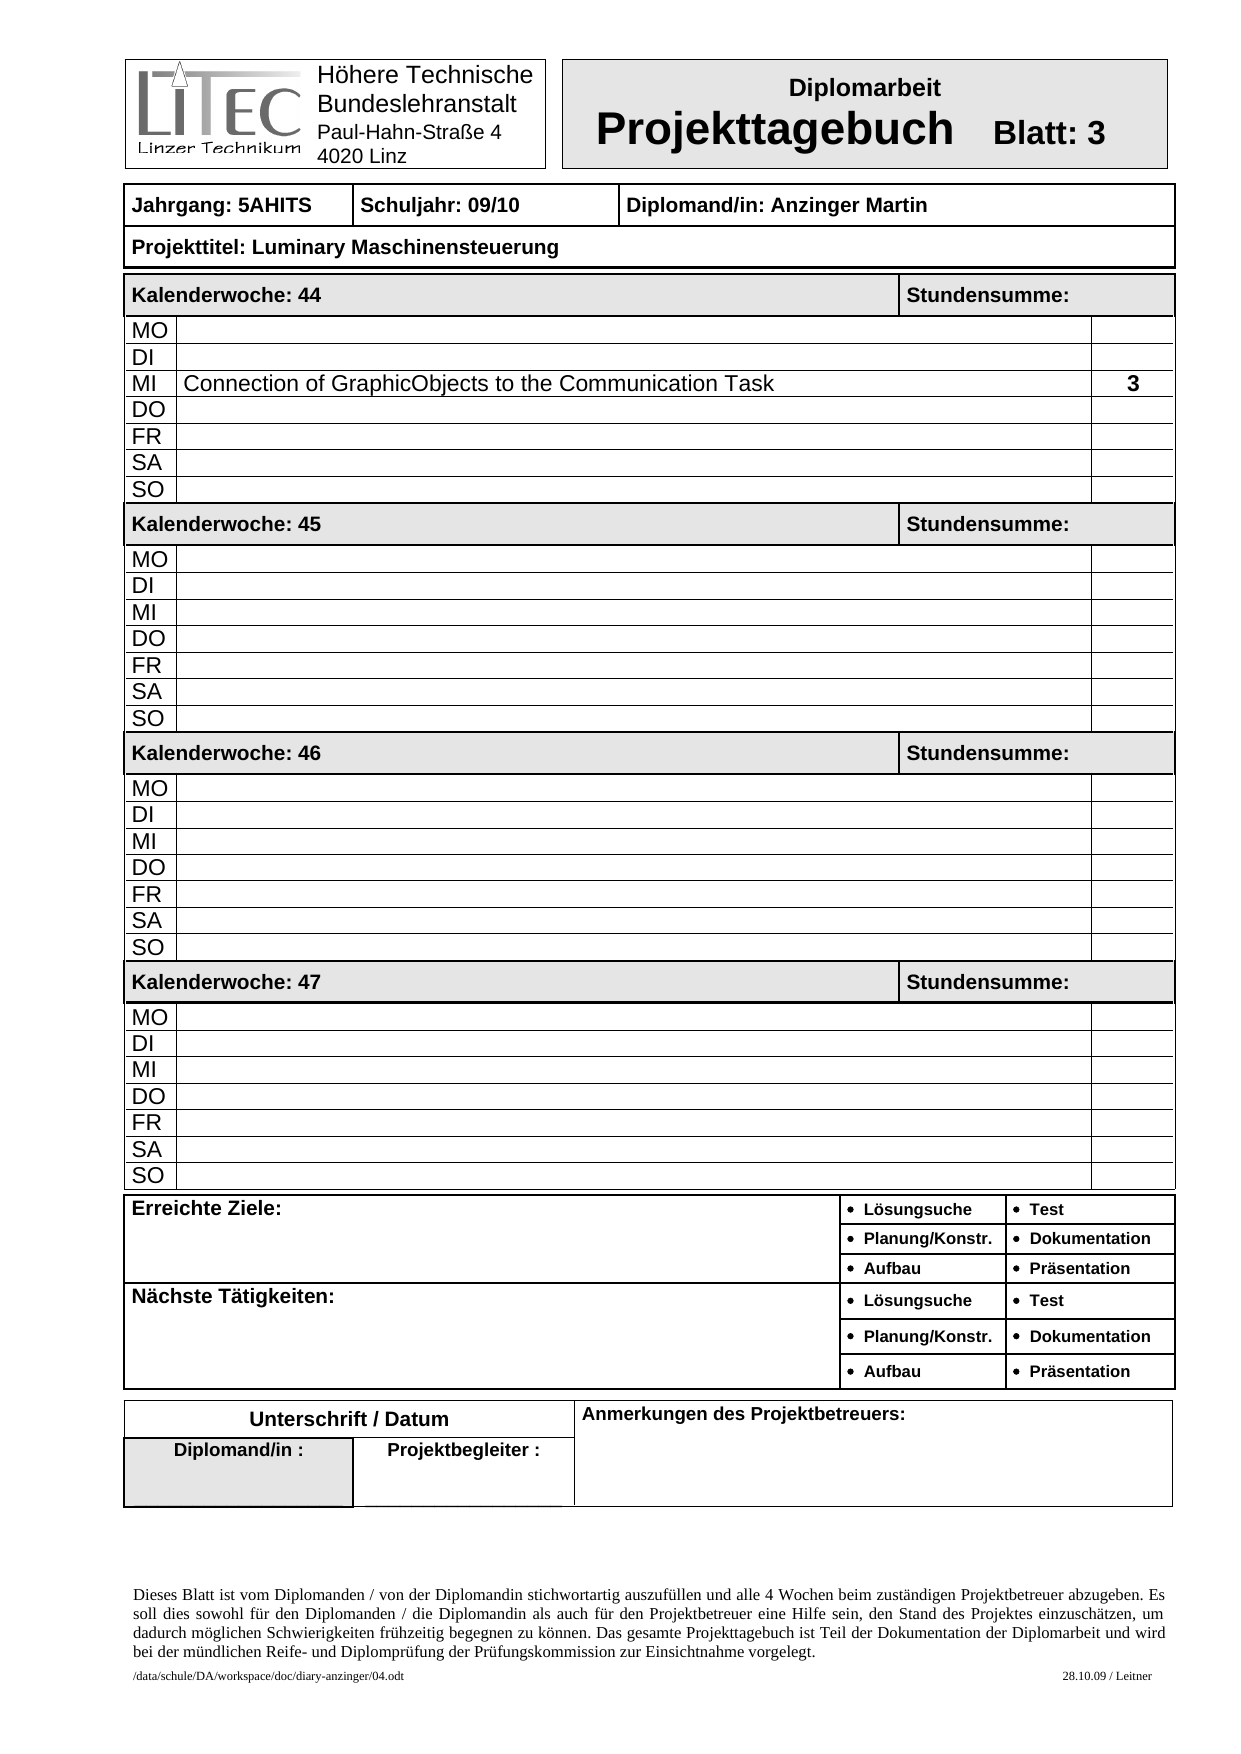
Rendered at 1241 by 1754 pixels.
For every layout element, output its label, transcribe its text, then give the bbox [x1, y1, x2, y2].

table_cell SA [125, 1136, 176, 1162]
table_cell [1092, 1056, 1175, 1083]
table_header  Test [1007, 1196, 1174, 1223]
table_cell [177, 1031, 1091, 1056]
table_cell Stundensumme: [900, 502, 1174, 544]
table_cell MO [125, 315, 176, 343]
table_cell [177, 397, 1091, 423]
table_header  Lösungsuche [841, 1196, 1005, 1223]
table_cell Kalenderwoche: 46 [125, 731, 898, 773]
table_cell [177, 1084, 1091, 1109]
table_cell SO [125, 476, 176, 502]
table_header Jahrgang: 5AHITS [125, 185, 352, 225]
table_cell [177, 775, 1091, 801]
table_cell  Präsentation [1007, 1255, 1174, 1282]
table_cell [1092, 423, 1175, 449]
table_cell [1092, 880, 1175, 907]
table_cell  Dokumentation [1007, 1225, 1174, 1252]
table_cell [177, 802, 1091, 827]
table_cell Kalenderwoche: 47 [125, 960, 898, 1001]
table_header Schuljahr: 09/10 [354, 185, 618, 225]
table_cell DI [125, 1030, 176, 1056]
table_cell [1092, 828, 1175, 854]
table_cell [177, 1004, 1091, 1030]
table_cell DO [125, 1083, 176, 1109]
table_cell MI [125, 1056, 176, 1083]
table_cell [177, 317, 1091, 343]
table_cell [177, 706, 1091, 731]
table_cell DI [125, 572, 176, 599]
table_cell Kalenderwoche: 45 [125, 502, 898, 544]
table_cell SA [125, 678, 176, 704]
table_cell  Test [1007, 1284, 1174, 1317]
table_cell SA [125, 449, 176, 476]
table_cell DO [125, 396, 176, 423]
table_header Unterschrift / Datum [125, 1401, 574, 1437]
table_cell Stundensumme: [900, 731, 1174, 773]
table_cell [1092, 1030, 1175, 1056]
table_cell Nächste Tätigkeiten: [125, 1284, 839, 1388]
table_cell [177, 477, 1091, 502]
table_cell [1092, 801, 1175, 827]
table_cell [177, 344, 1091, 370]
table_cell [177, 829, 1091, 854]
table_cell [1092, 1162, 1175, 1189]
table_cell  Präsentation [1007, 1355, 1174, 1388]
table_cell Stundensumme: [900, 960, 1174, 1001]
table_cell [1092, 343, 1175, 370]
table_cell MI [125, 370, 176, 396]
table_cell SA [125, 907, 176, 933]
table_cell MI [125, 828, 176, 854]
table_cell FR [125, 652, 176, 678]
table_cell [177, 881, 1091, 907]
table_cell SO [125, 705, 176, 731]
table_cell [177, 1163, 1091, 1189]
table_cell [1092, 933, 1175, 960]
table_cell [1092, 773, 1175, 801]
table_cell [177, 679, 1091, 704]
table_cell [1092, 476, 1175, 502]
table_cell [177, 424, 1091, 449]
table_cell SO [125, 933, 176, 960]
table_cell [177, 855, 1091, 880]
table_cell MI [125, 599, 176, 625]
table_cell [1092, 705, 1175, 731]
table_cell  Dokumentation [1007, 1320, 1174, 1353]
table_cell [177, 626, 1091, 652]
table_cell Projektbegleiter : _________________ [354, 1438, 574, 1506]
table_cell  Lösungsuche [841, 1284, 1005, 1317]
table_cell [1092, 1083, 1175, 1109]
table_cell [1092, 678, 1175, 704]
table_cell Diplomand/in : __________________ [125, 1439, 352, 1506]
table_cell  Planung/Konstr. [841, 1225, 1005, 1252]
table_cell [1092, 599, 1175, 625]
table_header Anmerkungen des Projektbetreuers: [574, 1401, 1172, 1506]
table_cell [1092, 652, 1175, 678]
table_cell [1092, 572, 1175, 599]
table_cell 3 [1092, 370, 1175, 396]
table_cell [1092, 907, 1175, 933]
table_cell DI [125, 801, 176, 827]
table_header Diplomand/in: Anzinger Martin [620, 185, 1174, 225]
table_cell MO [125, 1001, 176, 1030]
table_cell DO [125, 854, 176, 880]
table_cell [1092, 1001, 1175, 1030]
table_cell [177, 546, 1091, 572]
table_cell MO [125, 544, 176, 572]
table_cell [177, 600, 1091, 625]
table_cell [1092, 396, 1175, 423]
table_cell [1092, 854, 1175, 880]
table_cell [177, 573, 1091, 599]
table_cell FR [125, 880, 176, 907]
table_cell [1092, 1109, 1175, 1136]
table_cell [1092, 625, 1175, 652]
table_cell  Aufbau [841, 1355, 1005, 1388]
table_cell [177, 1110, 1091, 1136]
table_cell DO [125, 625, 176, 652]
table_cell [177, 1137, 1091, 1162]
table_header Stundensumme: [900, 275, 1174, 315]
table_cell [1092, 315, 1175, 343]
table_cell [1092, 449, 1175, 476]
table_cell Connection of GraphicObjects to the Communication Task [177, 371, 1091, 396]
table_cell [177, 934, 1091, 960]
table_cell Projekttitel: Luminary Maschinensteuerung [125, 227, 1174, 266]
table_header Kalenderwoche: 44 [125, 275, 898, 315]
table_cell SO [125, 1162, 176, 1189]
table_cell  Planung/Konstr. [841, 1320, 1005, 1353]
table_header Erreichte Ziele: [125, 1196, 839, 1282]
table_cell [177, 653, 1091, 678]
table_cell [177, 1057, 1091, 1083]
table_cell [1092, 1136, 1175, 1162]
table_cell FR [125, 423, 176, 449]
table_cell MO [125, 773, 176, 801]
table_cell [1092, 544, 1175, 572]
table_cell DI [125, 343, 176, 370]
table_cell FR [125, 1109, 176, 1136]
table_cell  Aufbau [841, 1255, 1005, 1282]
table_cell [177, 908, 1091, 933]
table_cell [177, 450, 1091, 476]
